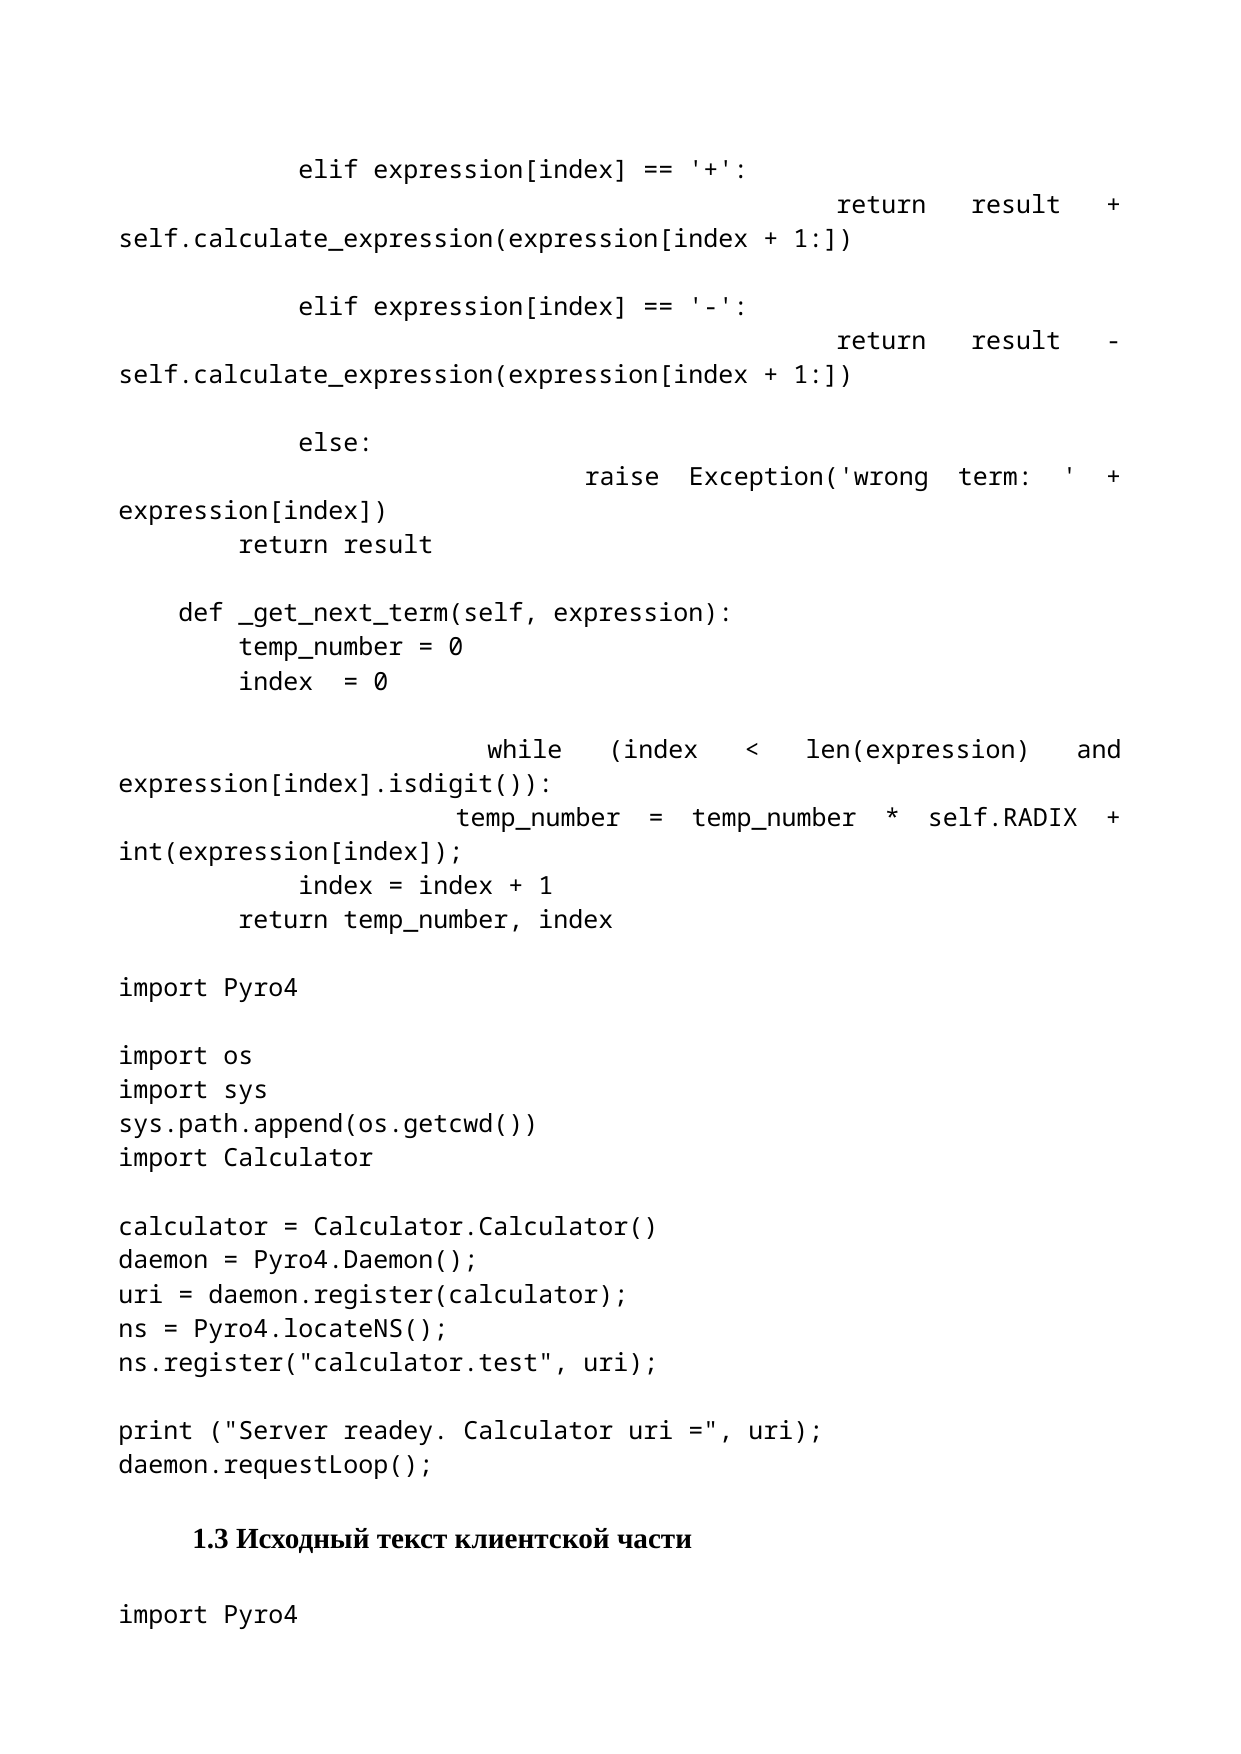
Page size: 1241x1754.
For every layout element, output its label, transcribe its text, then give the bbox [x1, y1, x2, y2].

text import sys [118, 1072, 1122, 1106]
text 1.3 Исходный текст клиентской части [118, 1517, 1122, 1557]
text while (index < len(expression) and expression[index].isdigit()): [118, 731, 1122, 799]
text import Pyro4 [118, 1597, 1122, 1631]
text daemon = Pyro4.Daemon(); [118, 1242, 1122, 1276]
text elif expression[index] == '+': [118, 152, 1122, 186]
text ns = Pyro4.locateNS(); [118, 1310, 1122, 1344]
text temp_number = 0 [118, 629, 1122, 663]
text def _get_next_term(self, expression): [118, 595, 1122, 629]
text daemon.requestLoop(); [118, 1447, 1122, 1481]
text import os [118, 1038, 1122, 1072]
text return temp_number, index [118, 902, 1122, 936]
text temp_number = temp_number * self.RADIX + int(expression[index]); [118, 799, 1122, 867]
text calculator = Calculator.Calculator() [118, 1208, 1122, 1242]
text import Calculator [118, 1140, 1122, 1174]
text uri = daemon.register(calculator); [118, 1276, 1122, 1310]
text ns.register("calculator.test", uri); [118, 1344, 1122, 1378]
text sys.path.append(os.getcwd()) [118, 1106, 1122, 1140]
text raise Exception('wrong term: ' + expression[index]) [118, 459, 1122, 527]
text index = index + 1 [118, 867, 1122, 902]
text index = 0 [118, 663, 1122, 697]
text return result + self.calculate_expression(expression[index + 1:]) [118, 186, 1122, 254]
text elif expression[index] == '-': [118, 288, 1122, 322]
text return result [118, 527, 1122, 561]
text print ("Server readey. Calculator uri =", uri); [118, 1412, 1122, 1447]
text return result - self.calculate_expression(expression[index + 1:]) [118, 322, 1122, 391]
text else: [118, 425, 1122, 459]
text import Pyro4 [118, 970, 1122, 1004]
